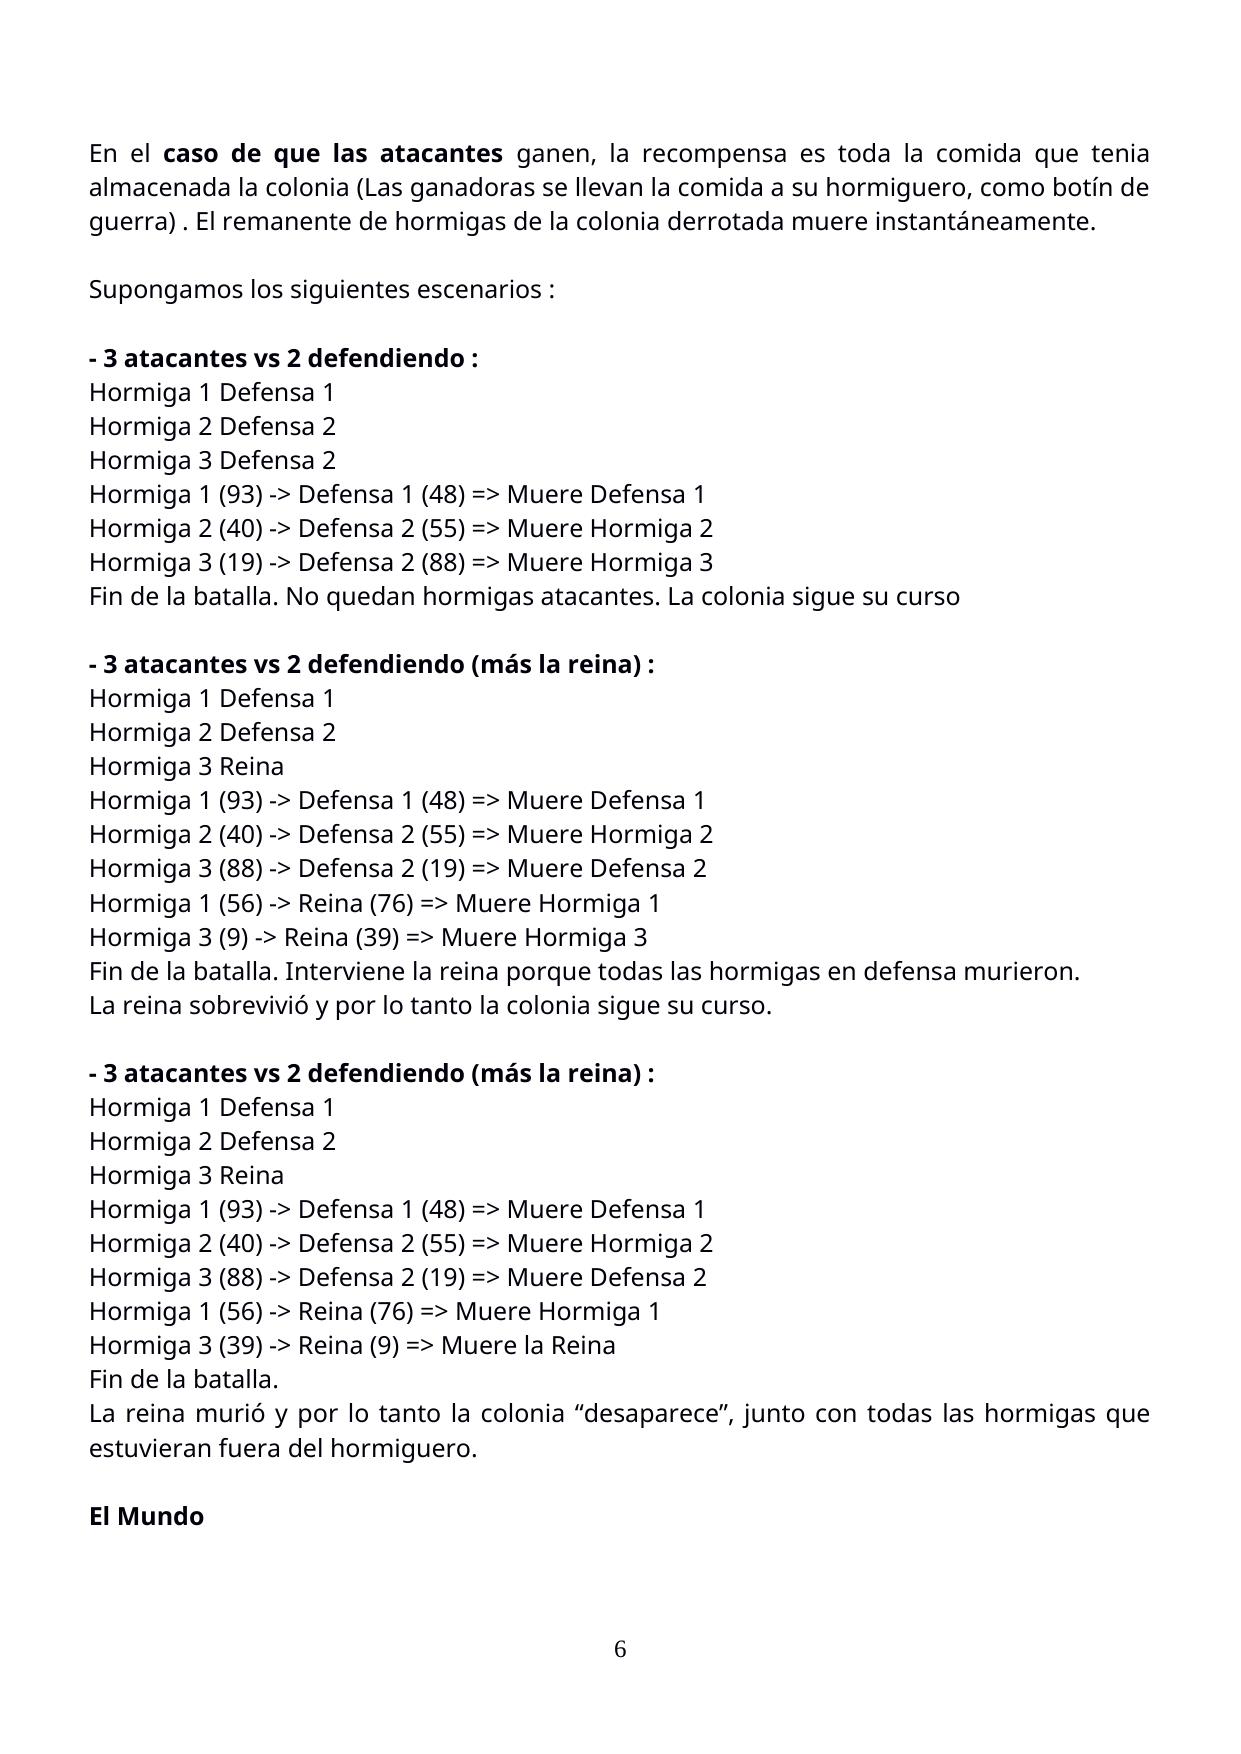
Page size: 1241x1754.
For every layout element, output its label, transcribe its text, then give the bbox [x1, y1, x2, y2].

text Hormiga 3 Reina [88, 1158, 1152, 1192]
text Hormiga 3 (88) -> Defensa 2 (19) => Muere Defensa 2 [88, 1260, 1152, 1294]
text Hormiga 1 Defensa 1 [88, 1089, 1152, 1124]
text Fin de la batalla. [88, 1362, 1152, 1396]
text - 3 atacantes vs 2 defendiendo (más la reina) : [88, 1056, 1152, 1089]
text Hormiga 1 Defensa 1 [88, 374, 1152, 408]
text En el caso de que las atacantes ganen, la recompensa es toda la comida que tenia almacenada la colonia (Las ganadoras se llevan la comida a su hormiguero, como botín de guerra) . El remanente de hormigas de la colonia derrotada muere instantáneamente. [88, 136, 1152, 238]
text Hormiga 2 Defensa 2 [88, 408, 1152, 442]
text La reina murió y por lo tanto la colonia “desaparece”, junto con todas las hormigas que estuvieran fuera del hormiguero. [88, 1396, 1152, 1464]
text Hormiga 2 (40) -> Defensa 2 (55) => Muere Hormiga 2 [88, 817, 1152, 851]
text Hormiga 1 (56) -> Reina (76) => Muere Hormiga 1 [88, 885, 1152, 919]
text Hormiga 3 Defensa 2 [88, 442, 1152, 476]
text Hormiga 3 (19) -> Defensa 2 (88) => Muere Hormiga 3 [88, 544, 1152, 579]
text Supongamos los siguientes escenarios : [88, 272, 1152, 306]
text Hormiga 3 Reina [88, 749, 1152, 783]
text La reina sobrevivió y por lo tanto la colonia sigue su curso. [88, 987, 1152, 1021]
text Fin de la batalla. No quedan hormigas atacantes. La colonia sigue su curso [88, 579, 1152, 613]
text Fin de la batalla. Interviene la reina porque todas las hormigas en defensa murieron. [88, 953, 1152, 987]
text Hormiga 2 (40) -> Defensa 2 (55) => Muere Hormiga 2 [88, 1226, 1152, 1260]
text Hormiga 1 (93) -> Defensa 1 (48) => Muere Defensa 1 [88, 1192, 1152, 1226]
text Hormiga 1 (93) -> Defensa 1 (48) => Muere Defensa 1 [88, 783, 1152, 817]
text Hormiga 1 (56) -> Reina (76) => Muere Hormiga 1 [88, 1294, 1152, 1328]
text - 3 atacantes vs 2 defendiendo : [88, 340, 1152, 374]
text Hormiga 3 (39) -> Reina (9) => Muere la Reina [88, 1328, 1152, 1362]
text Hormiga 1 Defensa 1 [88, 681, 1152, 715]
text El Mundo [88, 1498, 1152, 1532]
text Hormiga 2 Defensa 2 [88, 715, 1152, 749]
text Hormiga 2 Defensa 2 [88, 1124, 1152, 1158]
text - 3 atacantes vs 2 defendiendo (más la reina) : [88, 647, 1152, 681]
text Hormiga 2 (40) -> Defensa 2 (55) => Muere Hormiga 2 [88, 511, 1152, 544]
text Hormiga 3 (88) -> Defensa 2 (19) => Muere Defensa 2 [88, 851, 1152, 885]
text Hormiga 1 (93) -> Defensa 1 (48) => Muere Defensa 1 [88, 476, 1152, 511]
text Hormiga 3 (9) -> Reina (39) => Muere Hormiga 3 [88, 919, 1152, 953]
